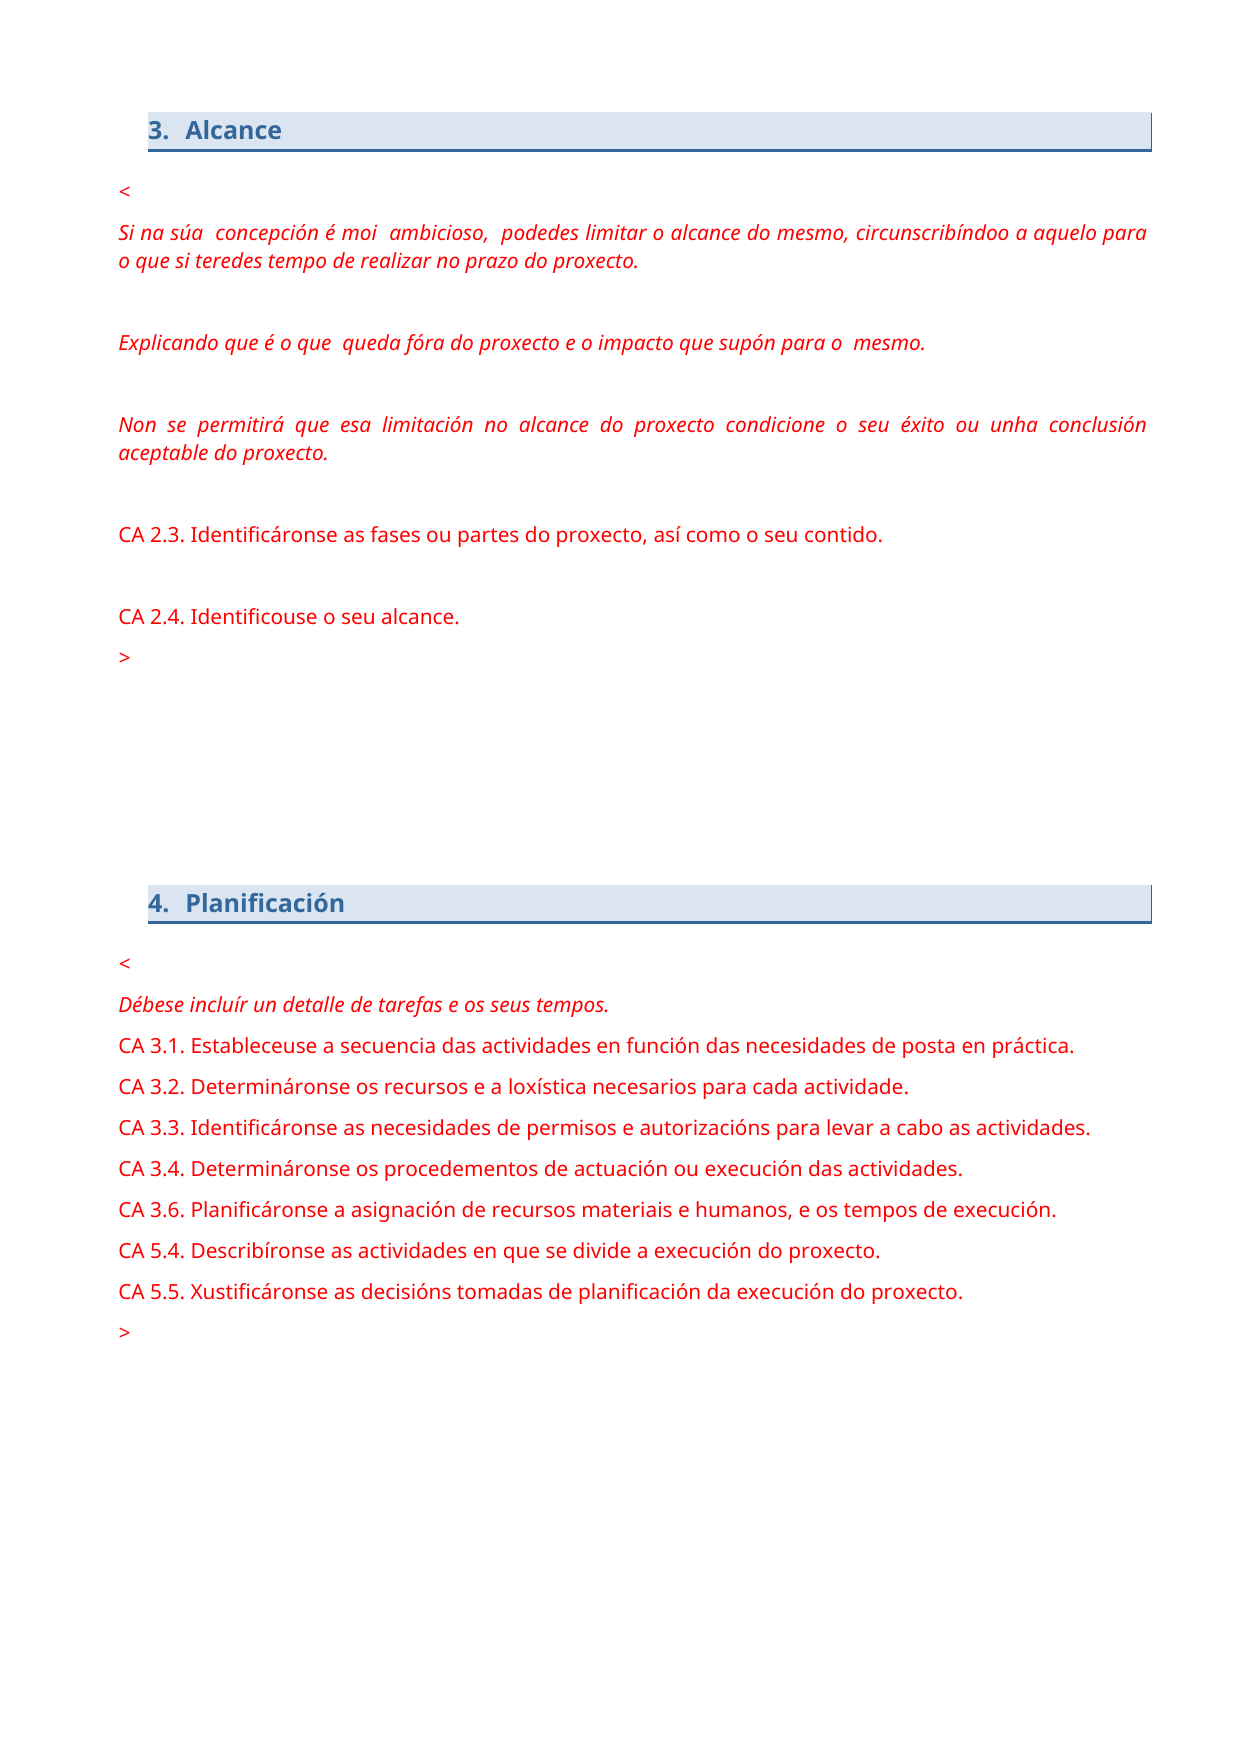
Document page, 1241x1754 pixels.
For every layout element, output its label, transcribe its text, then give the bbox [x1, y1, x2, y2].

text CA 3.3. Identificáronse as necesidades de permisos e autorizacións para levar a cabo as actividades. [118, 1113, 1152, 1142]
list > [118, 643, 1152, 671]
text > [118, 1318, 1152, 1346]
text CA 3.4. Determináronse os procedementos de actuación ou execución das actividades. [118, 1154, 1152, 1183]
text CA 5.4. Describíronse as actividades en que se divide a execución do proxecto. [118, 1236, 1152, 1264]
list Planificación [148, 885, 1151, 921]
text Débese incluír un detalle de tarefas e os seus tempos. [118, 990, 1152, 1019]
list Explicando que é o que queda fóra do proxecto e o impacto que supón para o mesmo. [118, 328, 1152, 356]
list Non se permitirá que esa limitación no alcance do proxecto condicione o seu éxito ou unha conclusión aceptable do proxecto. [118, 410, 1152, 467]
list Si na súa concepción é moi ambicioso, podedes limitar o alcance do mesmo, circunscribíndoo a aquelo para o que si teredes tempo de realizar no prazo do proxecto. [118, 218, 1152, 274]
text CA 3.6. Planificáronse a asignación de recursos materiais e humanos, e os tempos de execución. [118, 1195, 1152, 1223]
text CA 3.2. Determináronse os recursos e a loxística necesarios para cada actividade. [118, 1072, 1152, 1101]
list CA 2.3. Identificáronse as fases ou partes do proxecto, así como o seu contido. [118, 520, 1152, 549]
list CA 2.4. Identificouse o seu alcance. [118, 602, 1152, 631]
text < [118, 949, 1152, 978]
list < [118, 177, 1152, 205]
text CA 5.5. Xustificáronse as decisións tomadas de planificación da execución do proxecto. [118, 1277, 1152, 1305]
text CA 3.1. Estableceuse a secuencia das actividades en función das necesidades de posta en práctica. [118, 1031, 1152, 1060]
list Alcance [148, 112, 1151, 149]
